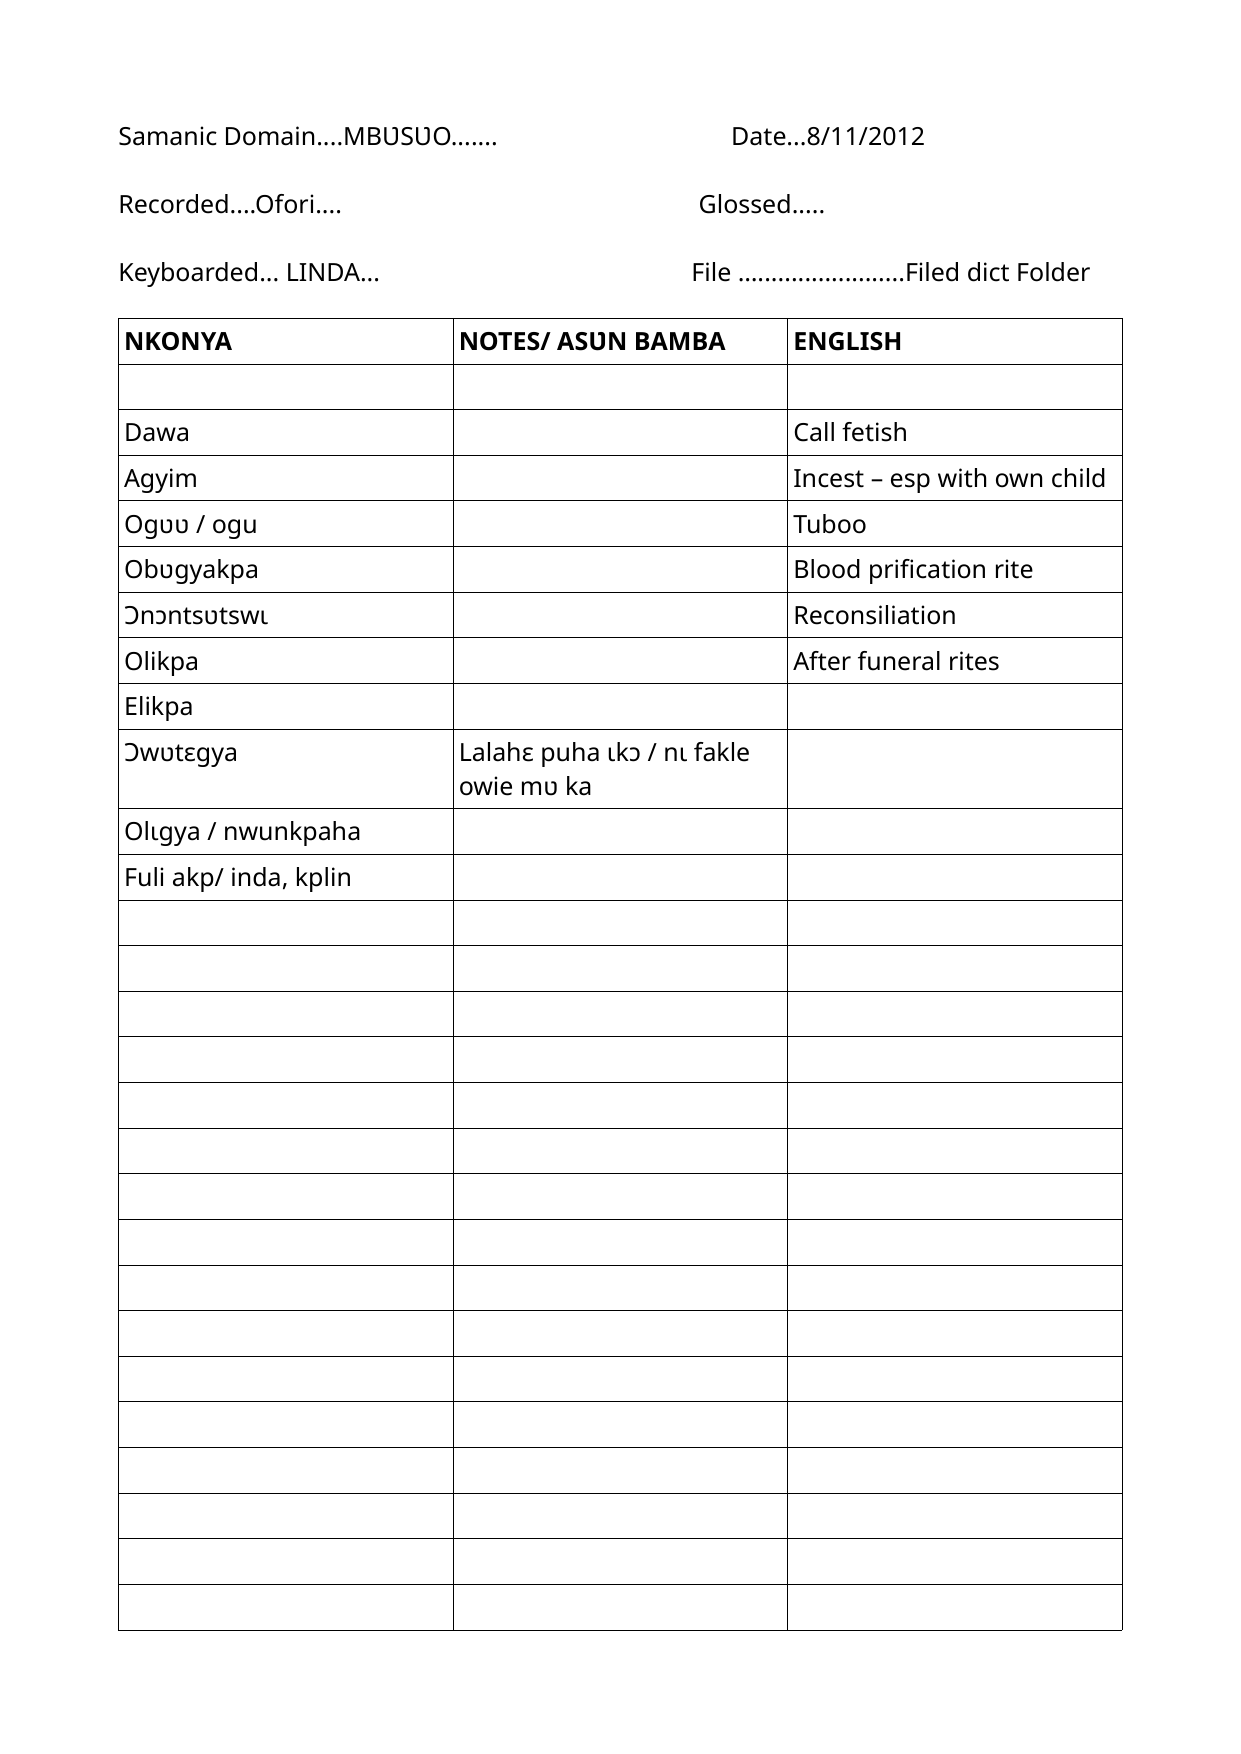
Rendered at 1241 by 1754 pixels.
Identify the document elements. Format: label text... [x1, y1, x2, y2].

table_cell [119, 1539, 453, 1584]
table_header NOTES/ ASƲN BAMBA [454, 319, 787, 363]
table_cell [119, 1494, 453, 1538]
table_cell [788, 730, 1122, 808]
table_cell [119, 1311, 453, 1356]
table_cell [454, 1448, 787, 1493]
table_cell [454, 1174, 787, 1219]
table_cell Call fetish [788, 410, 1122, 455]
table_cell Ɔwʋtɛgya [119, 730, 453, 808]
table_cell Tuboo [788, 501, 1122, 546]
table_cell Reconsiliation [788, 593, 1122, 637]
table_cell Dawa [119, 410, 453, 455]
table_cell Agyim [119, 456, 453, 500]
table_cell [788, 992, 1122, 1036]
table_cell [119, 1129, 453, 1173]
table_cell [788, 1083, 1122, 1128]
table_cell [454, 901, 787, 945]
table_cell [788, 901, 1122, 945]
table_cell [788, 855, 1122, 899]
table_cell [454, 855, 787, 899]
table_cell [119, 1448, 453, 1493]
table_cell [454, 365, 787, 409]
table_cell [454, 1083, 787, 1128]
table_cell [788, 365, 1122, 409]
table_cell [454, 1357, 787, 1401]
table_cell [788, 809, 1122, 854]
table_cell [788, 1311, 1122, 1356]
table_cell [788, 1402, 1122, 1447]
table_cell [454, 1220, 787, 1264]
table_cell Olɩgya / nwunkpaha [119, 809, 453, 854]
table_cell [788, 1129, 1122, 1173]
table_cell [788, 1220, 1122, 1264]
table_cell [119, 365, 453, 409]
table_cell [788, 684, 1122, 728]
table_cell [788, 1357, 1122, 1401]
table_cell [454, 410, 787, 455]
table_cell Blood prification rite [788, 547, 1122, 592]
table_cell Obʋgyakpa [119, 547, 453, 592]
table_cell [454, 1037, 787, 1082]
table_cell [119, 992, 453, 1036]
table_cell Olikpa [119, 638, 453, 683]
table_cell [119, 1037, 453, 1082]
table_cell [788, 1585, 1122, 1629]
table_cell [788, 1539, 1122, 1584]
table_cell [454, 1585, 787, 1629]
table_cell [454, 1539, 787, 1584]
table_cell [454, 992, 787, 1036]
table_cell [788, 1494, 1122, 1538]
table_cell [454, 456, 787, 500]
table_cell [119, 1402, 453, 1447]
table_cell After funeral rites [788, 638, 1122, 683]
table_cell [454, 1266, 787, 1310]
table_cell [119, 1585, 453, 1629]
table_cell [788, 946, 1122, 991]
table_cell [454, 593, 787, 637]
table_cell [788, 1174, 1122, 1219]
table_cell [788, 1448, 1122, 1493]
table_cell [119, 1266, 453, 1310]
table_cell [454, 1129, 787, 1173]
table_header NKONYA [119, 319, 453, 363]
table_cell [454, 809, 787, 854]
table_cell [119, 1357, 453, 1401]
table_cell [788, 1266, 1122, 1310]
table_cell Lalahɛ puha ɩkɔ / nɩ fakle owie mʋ ka [454, 730, 787, 808]
table_cell [454, 1311, 787, 1356]
table_cell [454, 684, 787, 728]
table_cell [454, 547, 787, 592]
table_cell [119, 946, 453, 991]
table_cell [454, 1402, 787, 1447]
table_cell [454, 638, 787, 683]
table_cell [119, 901, 453, 945]
table_cell Ɔnɔntsʋtswɩ [119, 593, 453, 637]
table_cell Fuli akp/ inda, kplin [119, 855, 453, 899]
table_cell Ogʋʋ / ogu [119, 501, 453, 546]
table_cell Elikpa [119, 684, 453, 728]
table_cell [788, 1037, 1122, 1082]
table_cell [119, 1220, 453, 1264]
table_header ENGLISH [788, 319, 1122, 363]
table_cell Incest – esp with own child [788, 456, 1122, 500]
table_cell [454, 946, 787, 991]
table_cell [119, 1083, 453, 1128]
table_cell [454, 501, 787, 546]
table_cell [119, 1174, 453, 1219]
table_cell [454, 1494, 787, 1538]
